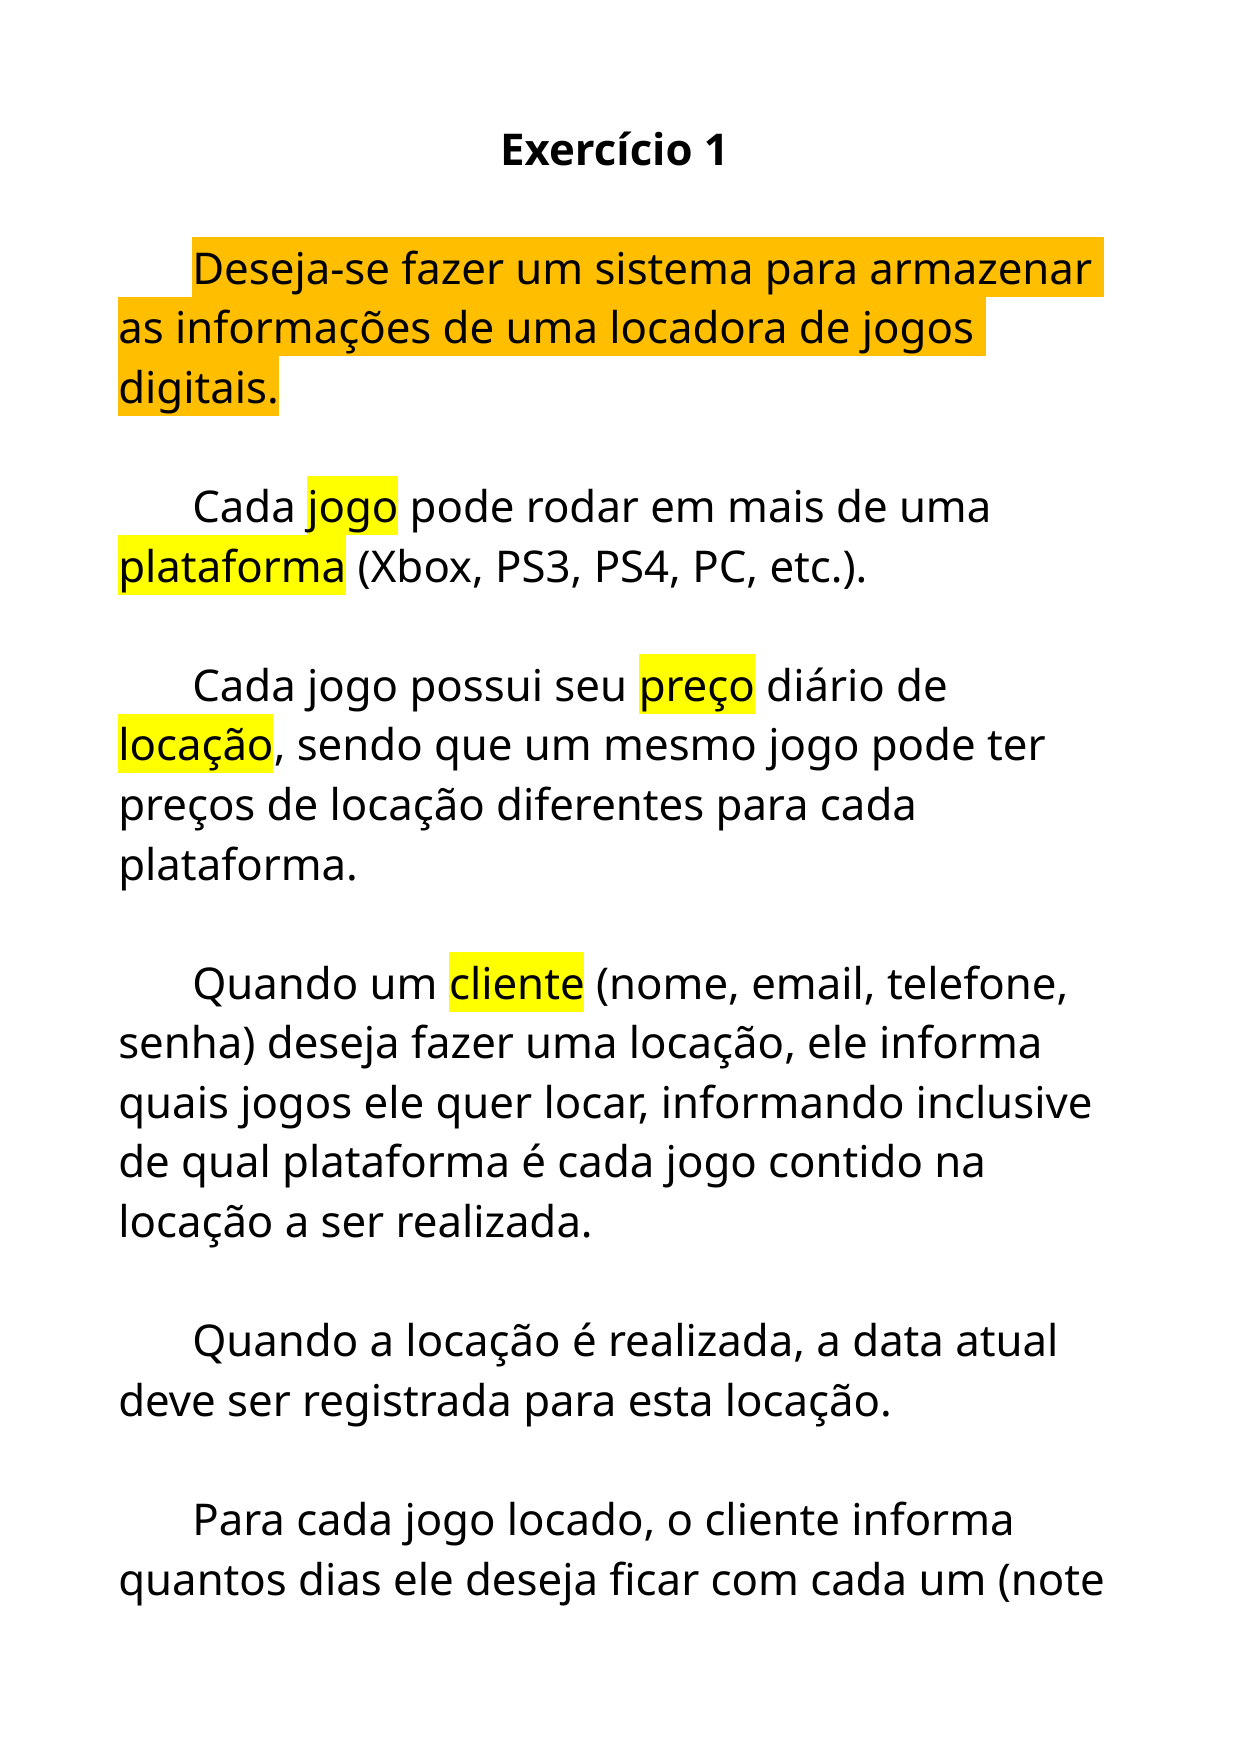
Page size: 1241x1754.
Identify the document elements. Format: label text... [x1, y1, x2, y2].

text Quando um cliente (nome, email, telefone, senha) deseja fazer uma locação, ele informa quais jogos ele quer locar, informando inclusive de qual plataforma é cada jogo contido na locação a ser realizada. [118, 952, 1122, 1250]
text Para cada jogo locado, o cliente informa quantos dias ele deseja ficar com cada um (note [118, 1488, 1122, 1608]
text Exercício 1 [118, 118, 1122, 178]
text Cada jogo pode rodar em mais de uma plataforma (Xbox, PS3, PS4, PC, etc.). [118, 476, 1122, 595]
text Quando a locação é realizada, a data atual deve ser registrada para esta locação. [118, 1310, 1122, 1429]
text Deseja-se fazer um sistema para armazenar as informações de uma locadora de jogos digitais. [118, 237, 1122, 416]
text Cada jogo possui seu preço diário de locação, sendo que um mesmo jogo pode ter preços de locação diferentes para cada plataforma. [118, 654, 1122, 893]
